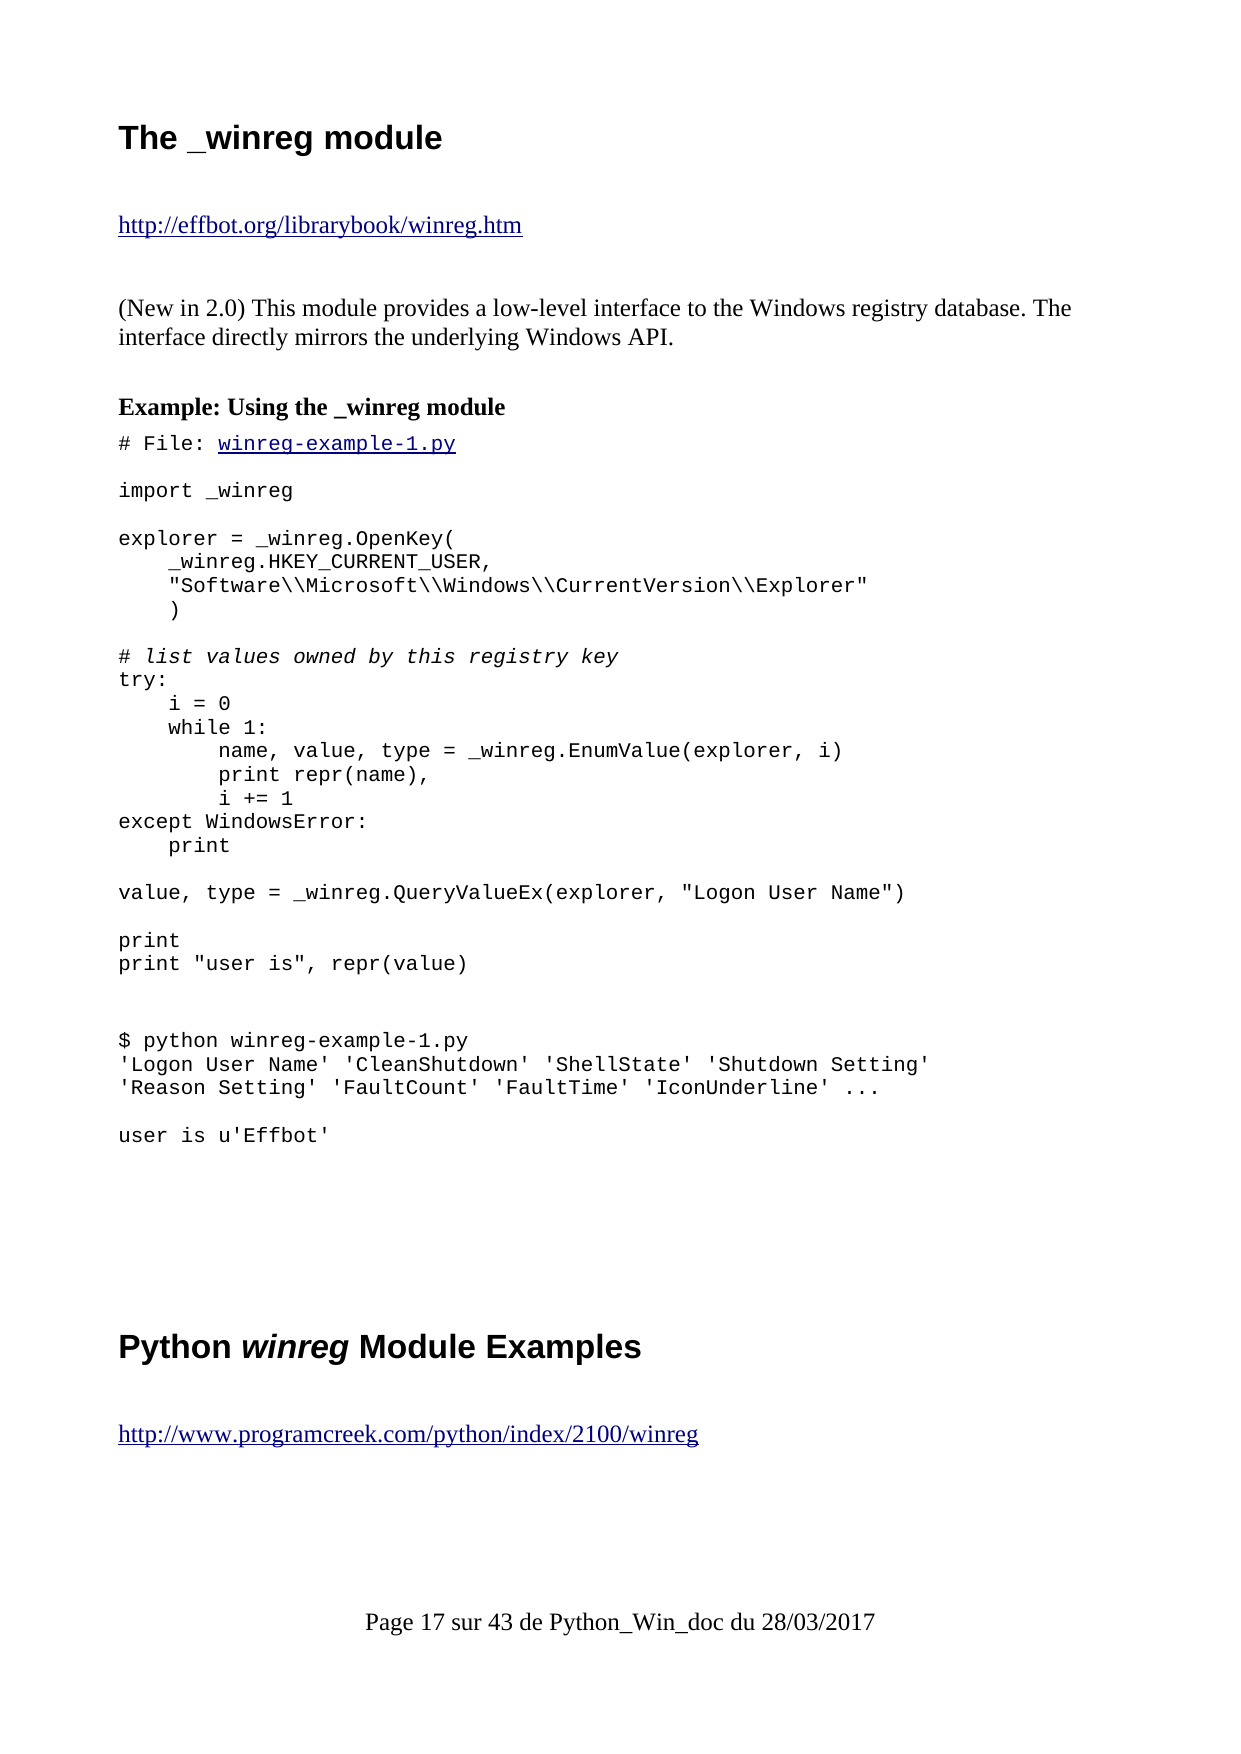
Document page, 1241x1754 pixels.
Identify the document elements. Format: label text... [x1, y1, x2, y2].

text # File: winreg-example-1.py [118, 433, 1122, 457]
text try: [118, 669, 1122, 693]
subtitle The _winreg module [118, 118, 1122, 157]
text user is u'Effbot' [118, 1124, 1122, 1148]
text i += 1 [118, 788, 1122, 811]
text # list values owned by this registry key [118, 646, 1122, 669]
text ) [118, 598, 1122, 622]
text i = 0 [118, 693, 1122, 717]
text import _winreg [118, 480, 1122, 504]
text value, type = _winreg.QueryValueEx(explorer, "Logon User Name") [118, 882, 1122, 906]
text (New in 2.0) This module provides a low-level interface to the Windows registry database. The interface directly mirrors the underlying Windows API. [118, 293, 1122, 351]
text http://effbot.org/librarybook/winreg.htm [118, 211, 1122, 239]
text $ python winreg-example-1.py [118, 1030, 1122, 1054]
text print [118, 835, 1122, 859]
subtitle Python winreg Module Examples [118, 1326, 1122, 1365]
text name, value, type = _winreg.EnumValue(explorer, i) [118, 740, 1122, 764]
text print [118, 929, 1122, 953]
text print repr(name), [118, 764, 1122, 788]
text print "user is", repr(value) [118, 953, 1122, 977]
text while 1: [118, 717, 1122, 740]
text http://www.programcreek.com/python/index/2100/winreg [118, 1419, 1122, 1448]
text explorer = _winreg.OpenKey( [118, 528, 1122, 551]
text _winreg.HKEY_CURRENT_USER, [118, 551, 1122, 575]
text 'Logon User Name' 'CleanShutdown' 'ShellState' 'Shutdown Setting' [118, 1054, 1122, 1077]
text Example: Using the _winreg module [118, 392, 1122, 421]
text "Software\\Microsoft\\Windows\\CurrentVersion\\Explorer" [118, 575, 1122, 598]
text 'Reason Setting' 'FaultCount' 'FaultTime' 'IconUnderline' ... [118, 1077, 1122, 1101]
text except WindowsError: [118, 811, 1122, 835]
